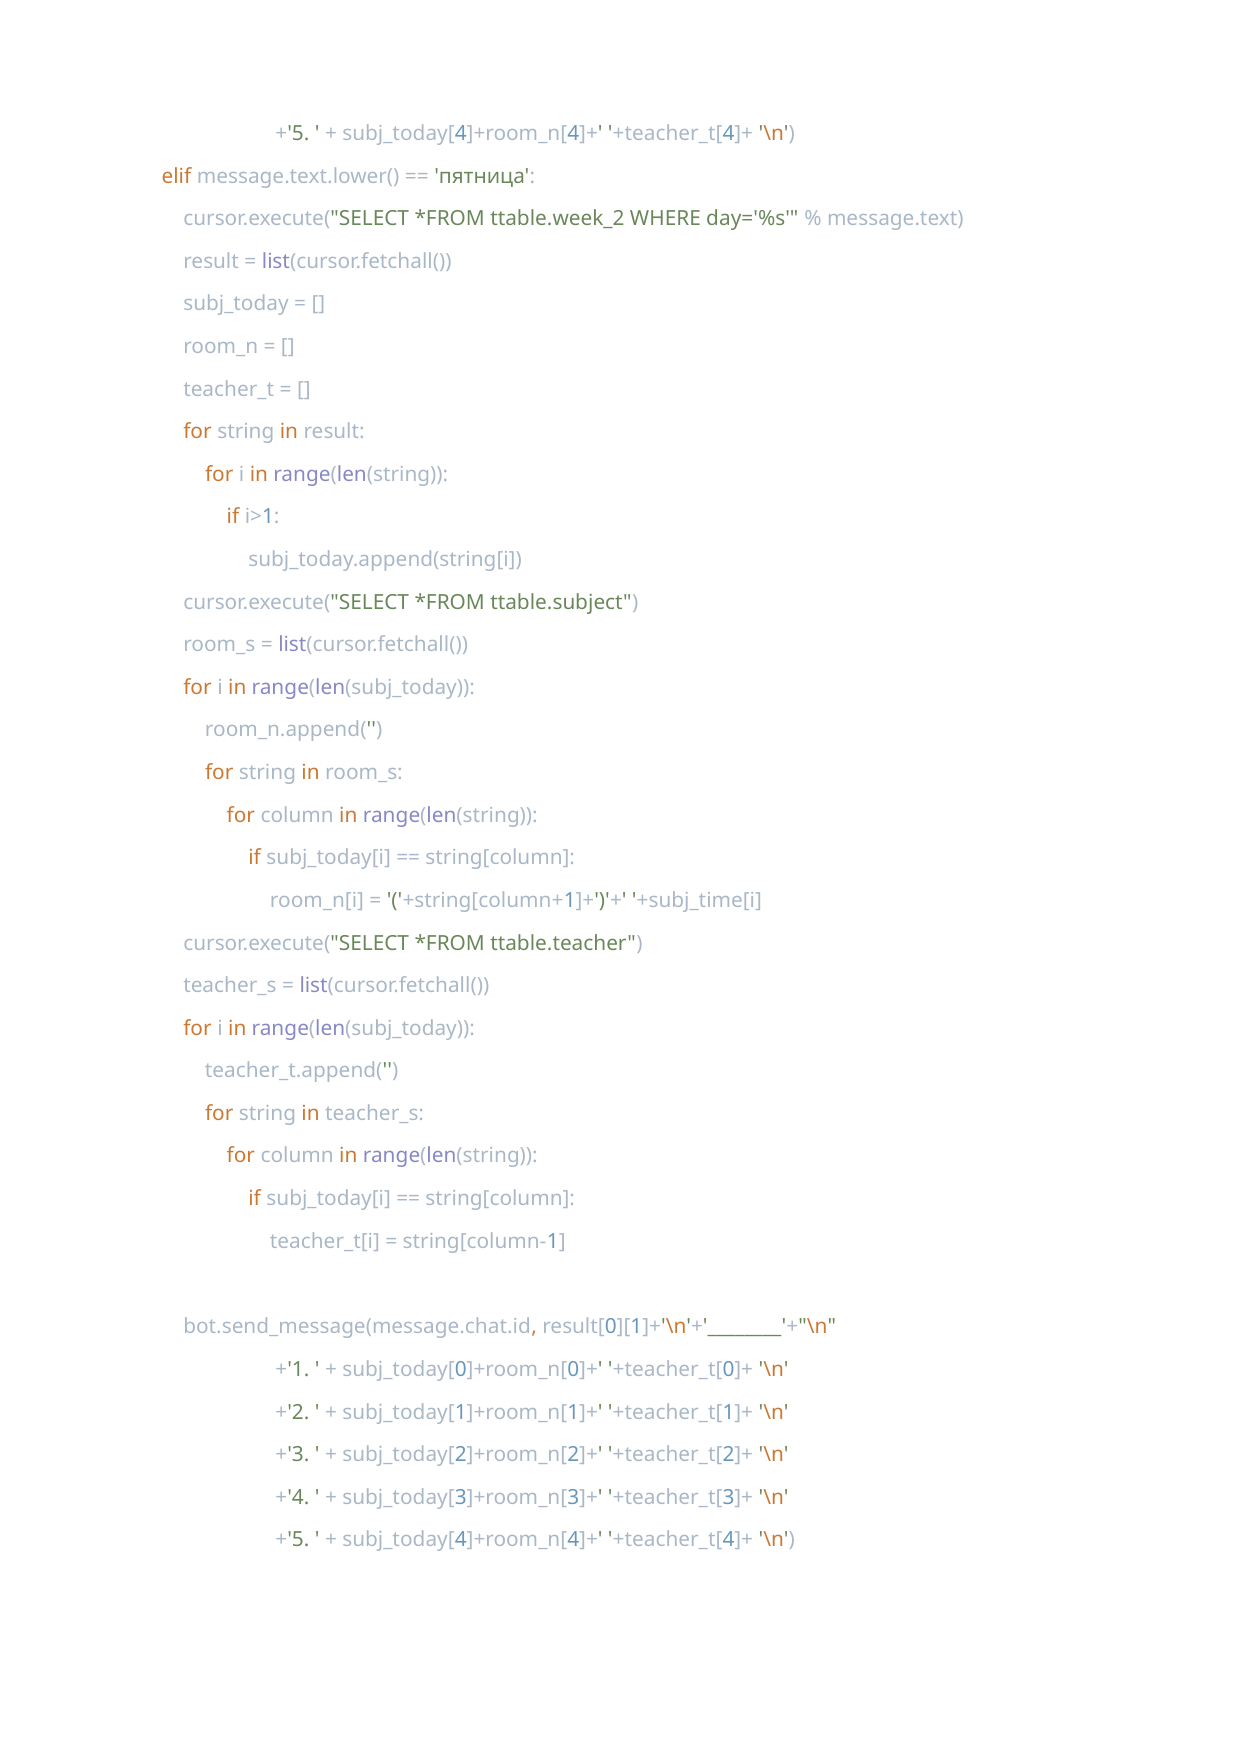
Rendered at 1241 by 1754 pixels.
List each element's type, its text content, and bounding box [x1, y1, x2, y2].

text +'5. ' + subj_today[4]+room_n[4]+' '+teacher_t[4]+ '\n') elif message.text.lower() == 'пятница': cursor.execute("SELECT *FROM ttable.week_2 WHERE day='%s'" % message.text) result = list(cursor.fetchall()) subj_today = [] room_n = [] teacher_t = [] for string in result: for i in range(len(string)): if i>1: subj_today.append(string[i]) cursor.execute("SELECT *FROM ttable.subject") room_s = list(cursor.fetchall()) for i in range(len(subj_today)): room_n.append('') for string in room_s: for column in range(len(string)): if subj_today[i] == string[column]: room_n[i] = '('+string[column+1]+')'+' '+subj_time[i] cursor.execute("SELECT *FROM ttable.teacher") teacher_s = list(cursor.fetchall()) for i in range(len(subj_today)): teacher_t.append('') for string in teacher_s: for column in range(len(string)): if subj_today[i] == string[column]: teacher_t[i] = string[column-1] bot.send_message(message.chat.id, result[0][1]+'\n'+'________'+"\n" +'1. ' + subj_today[0]+room_n[0]+' '+teacher_t[0]+ '\n' +'2. ' + subj_today[1]+room_n[1]+' '+teacher_t[1]+ '\n' +'3. ' + subj_today[2]+room_n[2]+' '+teacher_t[2]+ '\n' +'4. ' + subj_today[3]+room_n[3]+' '+teacher_t[3]+ '\n' +'5. ' + subj_today[4]+room_n[4]+' '+teacher_t[4]+ '\n') [118, 118, 1122, 1596]
